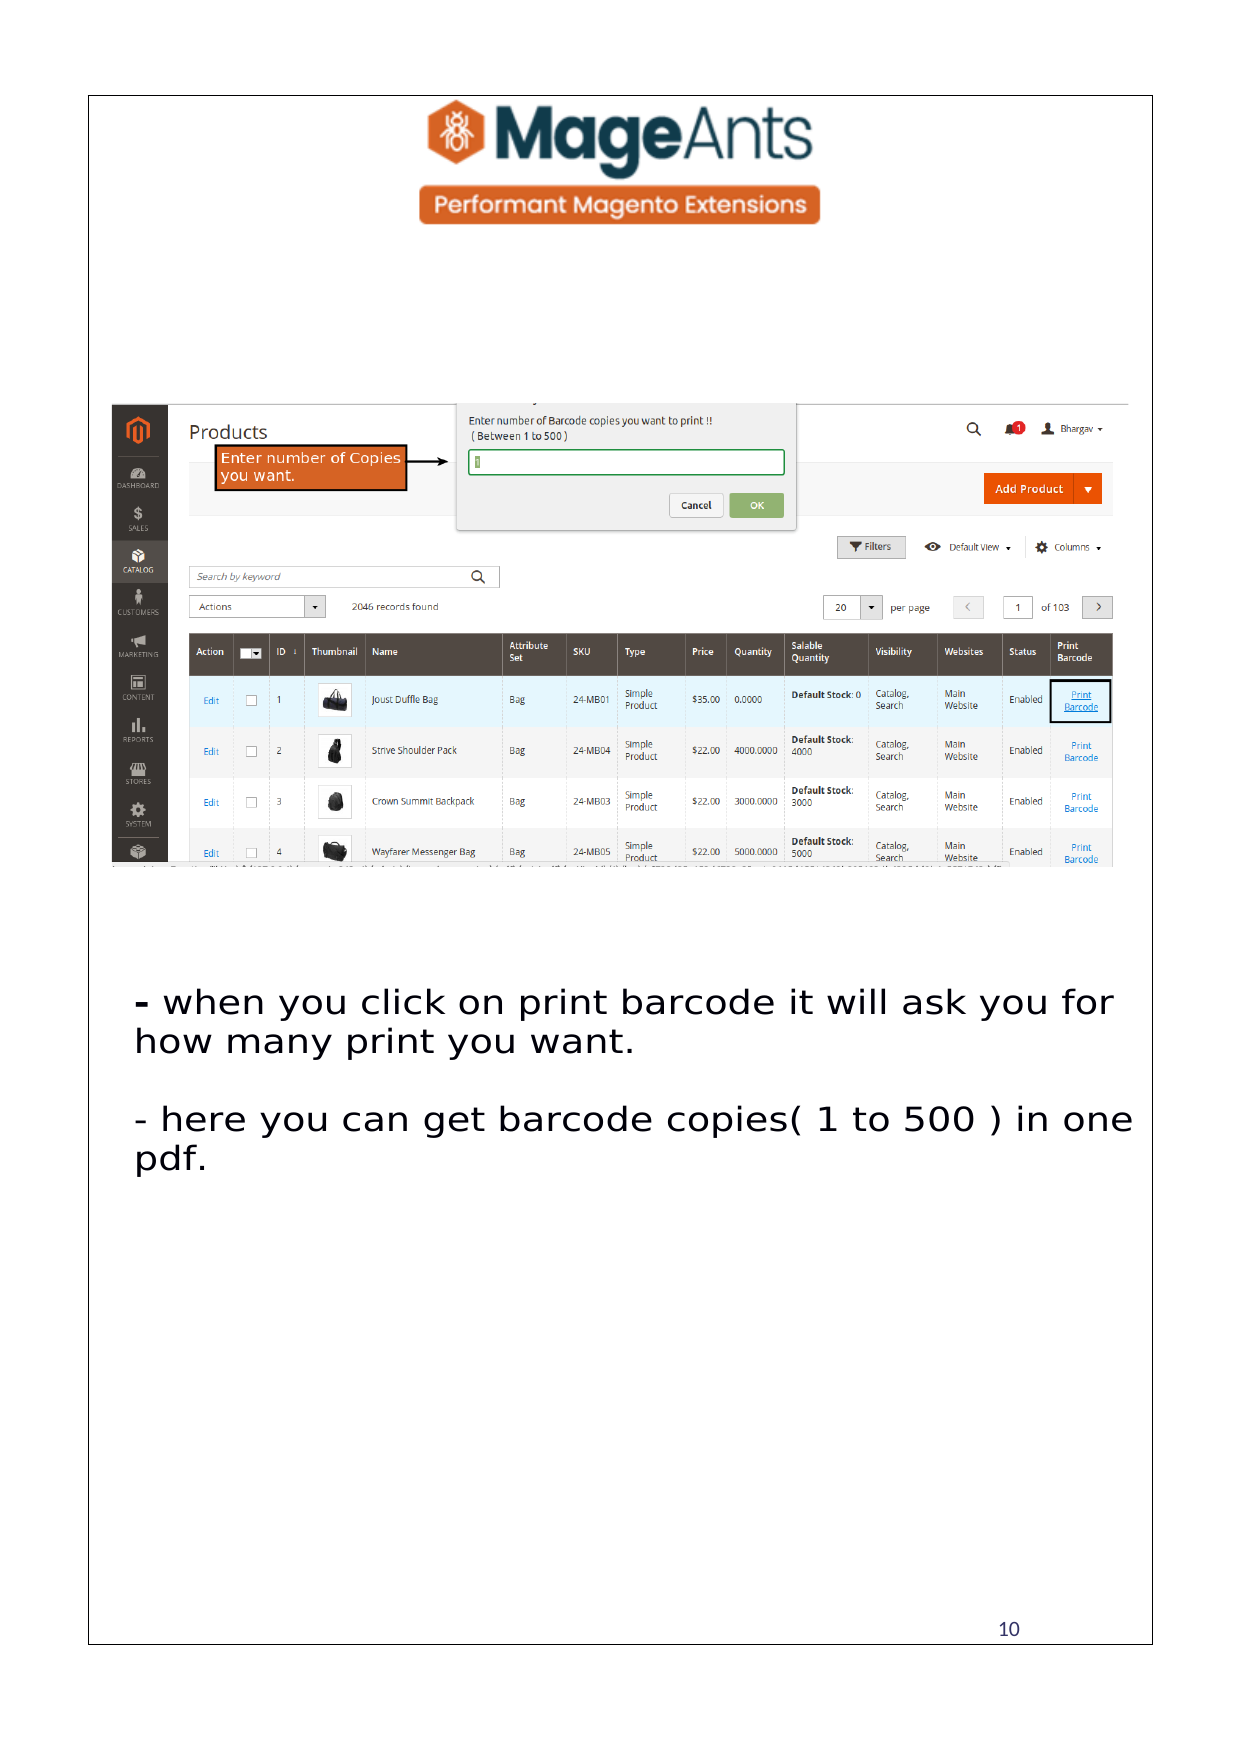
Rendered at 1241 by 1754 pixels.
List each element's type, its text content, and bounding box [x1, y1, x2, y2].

picture [111, 403, 1129, 867]
text - here you can get barcode copies( 1 to 500 ) in one pdf. [134, 1100, 1150, 1178]
text how many print you want. [134, 1022, 1150, 1061]
text - when you click on print barcode it will ask you for [134, 983, 1150, 1022]
picture [415, 97, 825, 226]
